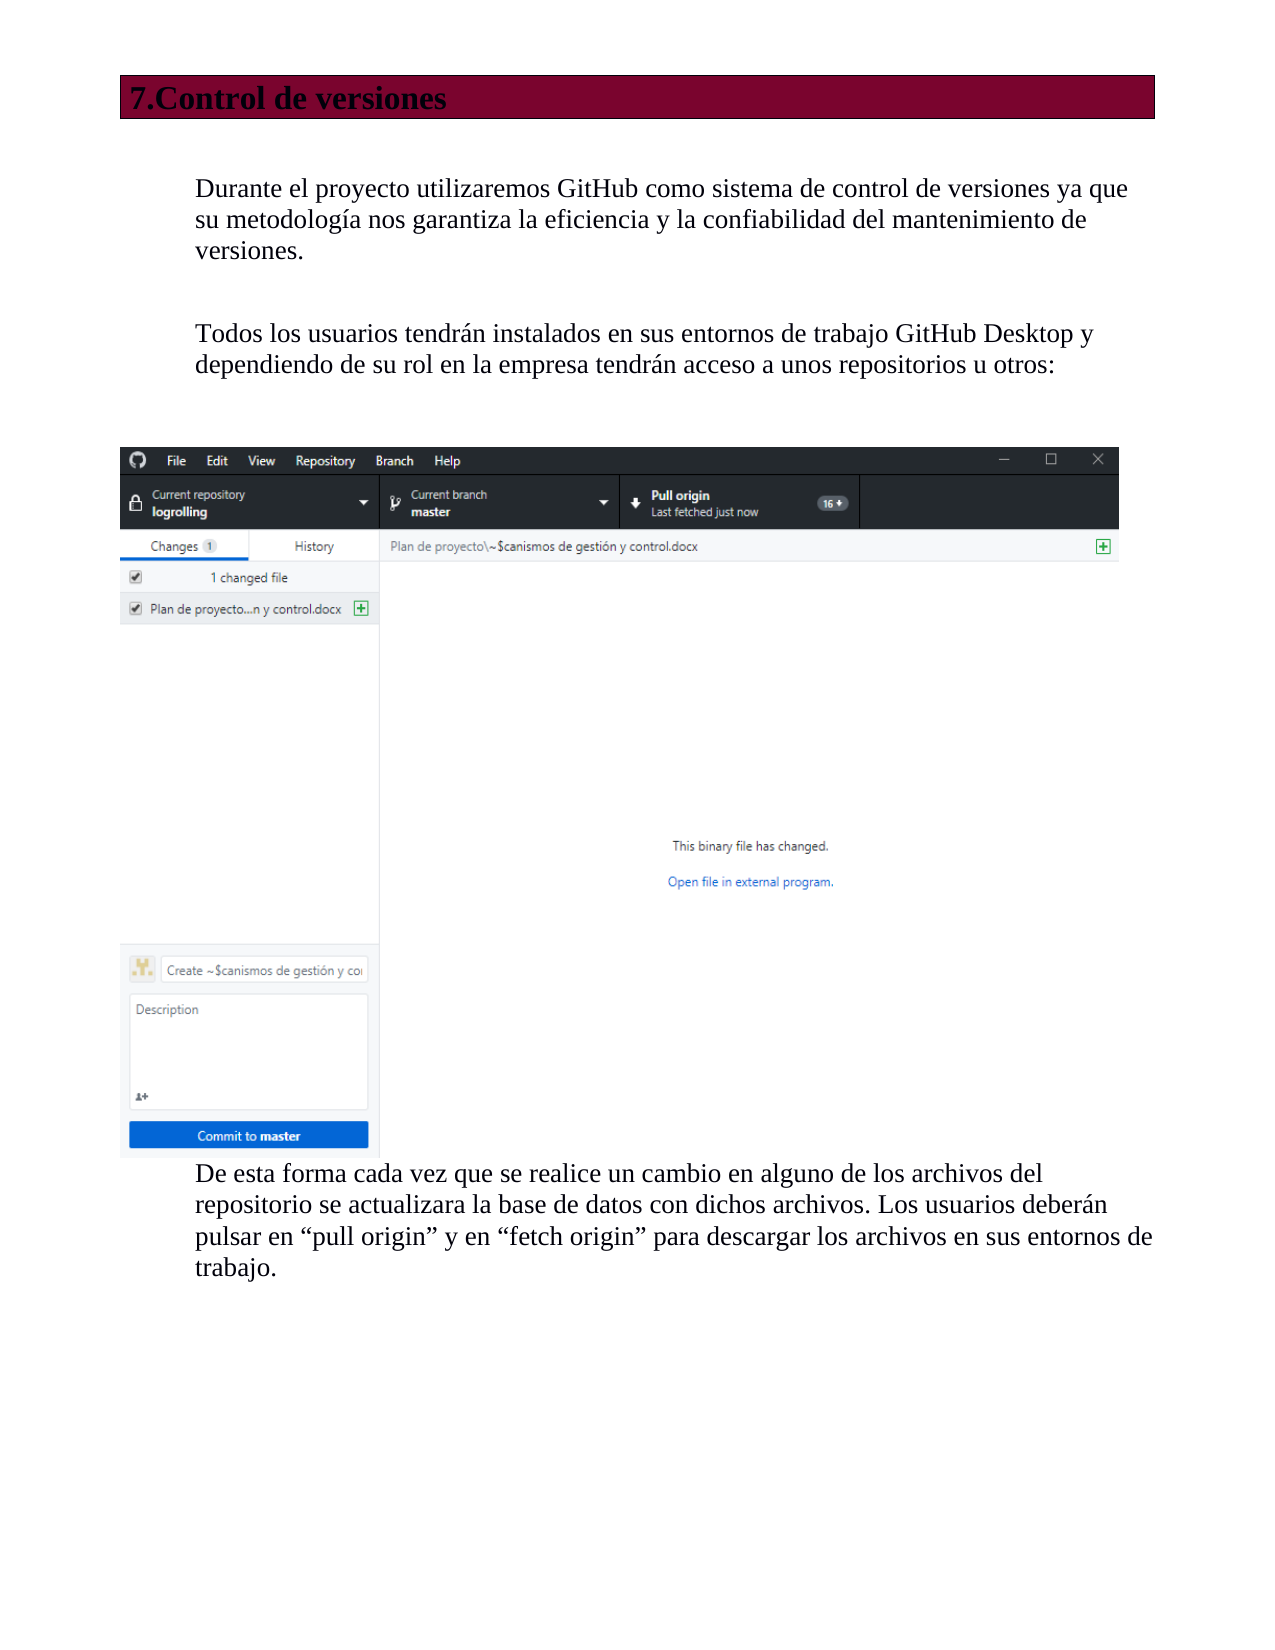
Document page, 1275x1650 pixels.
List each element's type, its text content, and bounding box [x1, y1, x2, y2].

subtitle De esta forma cada vez que se realice un cambio en alguno de los archivos del repositorio se actualizara la base de datos con dichos archivos. Los usuarios deberán pulsar en “pull origin” y en “fetch origin” para descargar los archivos en sus entornos de trabajo. [195, 470, 1155, 1282]
picture [120, 447, 1119, 1158]
subtitle 7.Control de versiones [121, 76, 1154, 118]
subtitle Durante el proyecto utilizaremos GitHub como sistema de control de versiones ya que su metodología nos garantiza la eficiencia y la confiabilidad del mantenimiento de versiones. [195, 172, 1155, 265]
subtitle Todos los usuarios tendrán instalados en sus entornos de trabajo GitHub Desktop y dependiendo de su rol en la empresa tendrán acceso a unos repositorios u otros: [195, 317, 1155, 379]
